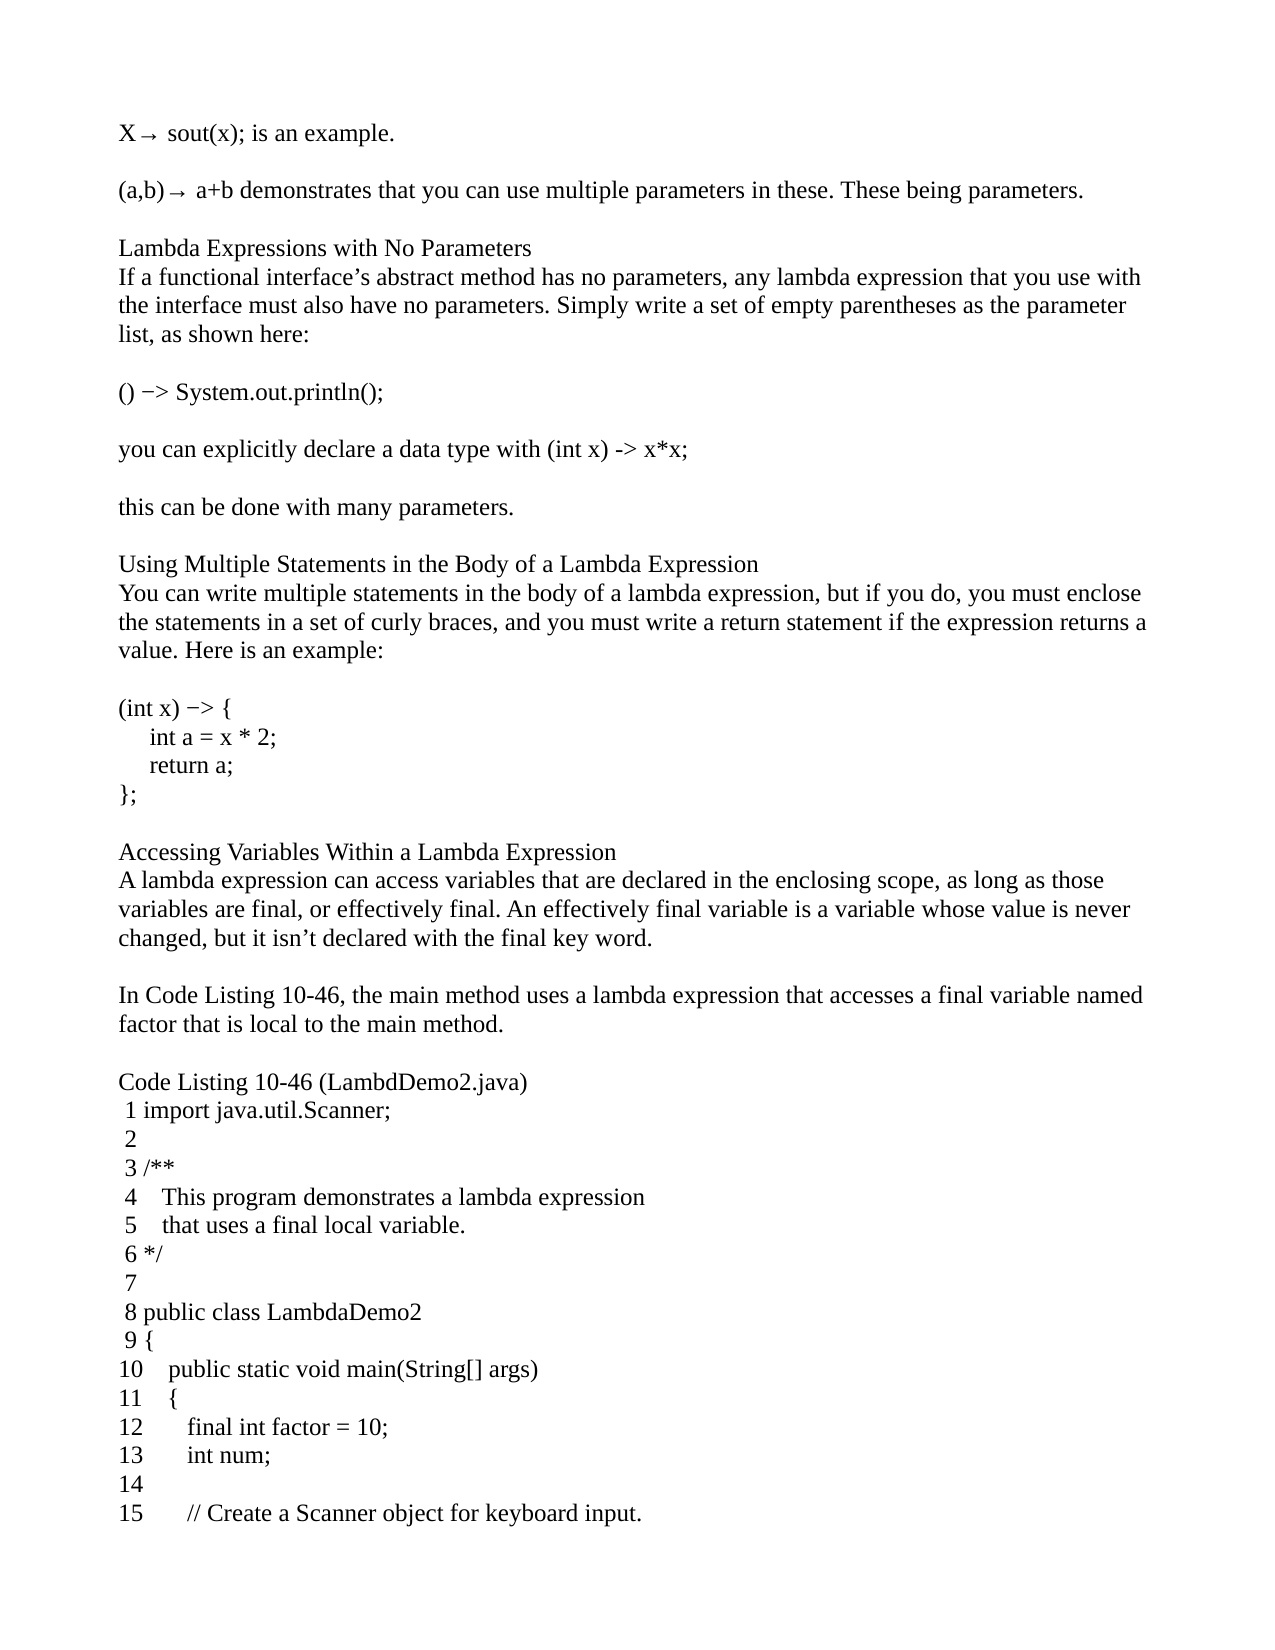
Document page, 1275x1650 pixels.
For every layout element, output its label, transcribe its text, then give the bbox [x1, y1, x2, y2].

text (a,b)→ a+b demonstrates that you can use multiple parameters in these. These being parameters. [118, 176, 1157, 204]
text You can write multiple statements in the body of a lambda expression, but if you do, you must enclose the statements in a set of curly braces, and you must write a return statement if the expression returns a value. Here is an example: [118, 578, 1157, 664]
text Lambda Expressions with No Parameters [118, 233, 1157, 262]
text Using Multiple Statements in the Body of a Lambda Expression [118, 549, 1157, 578]
text 8 public class LambdaDemo2 [118, 1297, 1157, 1326]
text 9 { [118, 1326, 1157, 1354]
text 14 [118, 1469, 1157, 1498]
text A lambda expression can access variables that are declared in the enclosing scope, as long as those variables are final, or effectively final. An effectively final variable is a variable whose value is never changed, but it isn’t declared with the final key word. [118, 866, 1157, 952]
text Code Listing 10-46 (LambdDemo2.java) [118, 1067, 1157, 1096]
text 7 [118, 1268, 1157, 1297]
text In Code Listing 10-46, the main method uses a lambda expression that accesses a final variable named factor that is local to the main method. [118, 981, 1157, 1038]
text this can be done with many parameters. [118, 492, 1157, 521]
text 15 // Create a Scanner object for keyboard input. [118, 1498, 1157, 1527]
text 6 */ [118, 1239, 1157, 1268]
text return a; [118, 751, 1157, 779]
text 1 import java.util.Scanner; [118, 1096, 1157, 1124]
text 3 /** [118, 1153, 1157, 1182]
text X→ sout(x); is an example. [118, 118, 1157, 147]
text If a functional interface’s abstract method has no parameters, any lambda expression that you use with the interface must also have no parameters. Simply write a set of empty parentheses as the parameter list, as shown here: [118, 262, 1157, 348]
text () −> System.out.println(); [118, 377, 1157, 406]
text Accessing Variables Within a Lambda Expression [118, 837, 1157, 866]
text 10 public static void main(String[] args) [118, 1354, 1157, 1383]
text 5 that uses a final local variable. [118, 1211, 1157, 1239]
text 11 { [118, 1383, 1157, 1412]
text you can explicitly declare a data type with (int x) -> x*x; [118, 434, 1157, 463]
text int a = x * 2; [118, 722, 1157, 751]
text 2 [118, 1124, 1157, 1153]
text 4 This program demonstrates a lambda expression [118, 1182, 1157, 1211]
text }; [118, 779, 1157, 808]
text 12 final int factor = 10; [118, 1412, 1157, 1441]
text 13 int num; [118, 1441, 1157, 1469]
text (int x) −> { [118, 693, 1157, 722]
